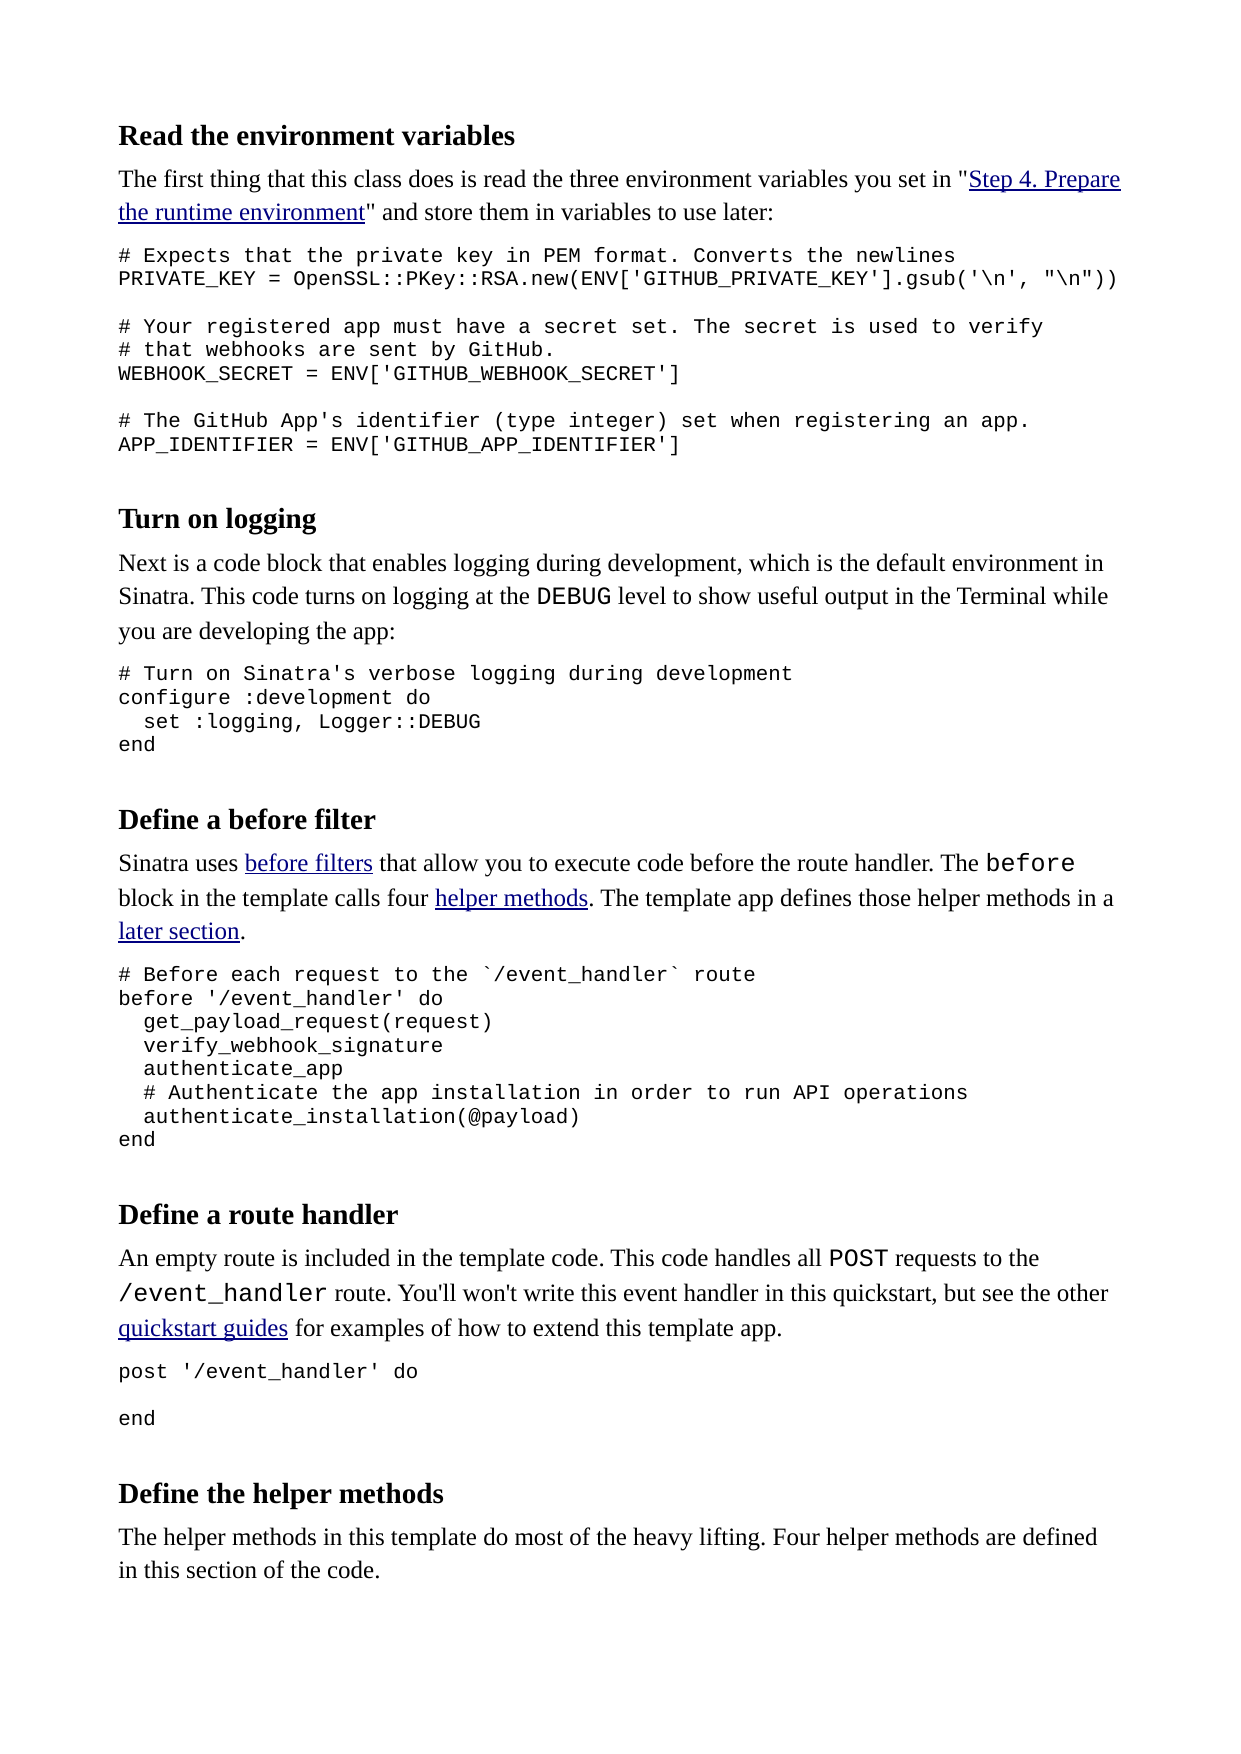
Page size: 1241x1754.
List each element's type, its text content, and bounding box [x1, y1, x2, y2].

text post '/event_handler' do [118, 1361, 1122, 1384]
text An empty route is included in the template code. This code handles all POST requests to the /event_handler route. You'll won't write this event handler in this quickstart, but see the other quickstart guides for examples of how to extend this template app. [118, 1243, 1122, 1342]
subtitle Define a route handler [118, 1197, 1122, 1231]
text verify_webhook_signature [118, 1035, 1122, 1058]
text The helper methods in this template do most of the heavy lifting. Four helper methods are defined in this section of the code. [118, 1522, 1122, 1584]
text # Your registered app must have a secret set. The secret is used to verify [118, 316, 1122, 339]
text authenticate_installation(@payload) [118, 1106, 1122, 1129]
text # The GitHub App's identifier (type integer) set when registering an app. [118, 410, 1122, 434]
text get_payload_request(request) [118, 1011, 1122, 1035]
text Next is a code block that enables logging during development, which is the default environment in Sinatra. This code turns on logging at the DEBUG level to show useful output in the Terminal while you are developing the app: [118, 548, 1122, 644]
text # that webhooks are sent by GitHub. [118, 339, 1122, 363]
subtitle Define the helper methods [118, 1476, 1122, 1509]
text end [118, 1129, 1122, 1153]
text # Turn on Sinatra's verbose logging during development [118, 663, 1122, 687]
subtitle Define a before filter [118, 802, 1122, 836]
text end [118, 1408, 1122, 1432]
text # Authenticate the app installation in order to run API operations [118, 1082, 1122, 1106]
subtitle Read the environment variables [118, 118, 1122, 152]
text The first thing that this class does is read the three environment variables you set in "Step 4. Prepare the runtime environment" and store them in variables to use later: [118, 164, 1122, 226]
text set :logging, Logger::DEBUG [118, 711, 1122, 734]
text authenticate_app [118, 1058, 1122, 1082]
text Sinatra uses before filters that allow you to execute code before the route handler. The before block in the template calls four helper methods. The template app defines those helper methods in a later section. [118, 848, 1122, 945]
text end [118, 734, 1122, 758]
text # Expects that the private key in PEM format. Converts the newlines [118, 245, 1122, 268]
text # Before each request to the `/event_handler` route [118, 964, 1122, 987]
text before '/event_handler' do [118, 987, 1122, 1011]
text PRIVATE_KEY = OpenSSL::PKey::RSA.new(ENV['GITHUB_PRIVATE_KEY'].gsub('\n', "\n")) [118, 268, 1122, 292]
text APP_IDENTIFIER = ENV['GITHUB_APP_IDENTIFIER'] [118, 434, 1122, 458]
text WEBHOOK_SECRET = ENV['GITHUB_WEBHOOK_SECRET'] [118, 363, 1122, 387]
text configure :development do [118, 687, 1122, 711]
subtitle Turn on logging [118, 502, 1122, 535]
